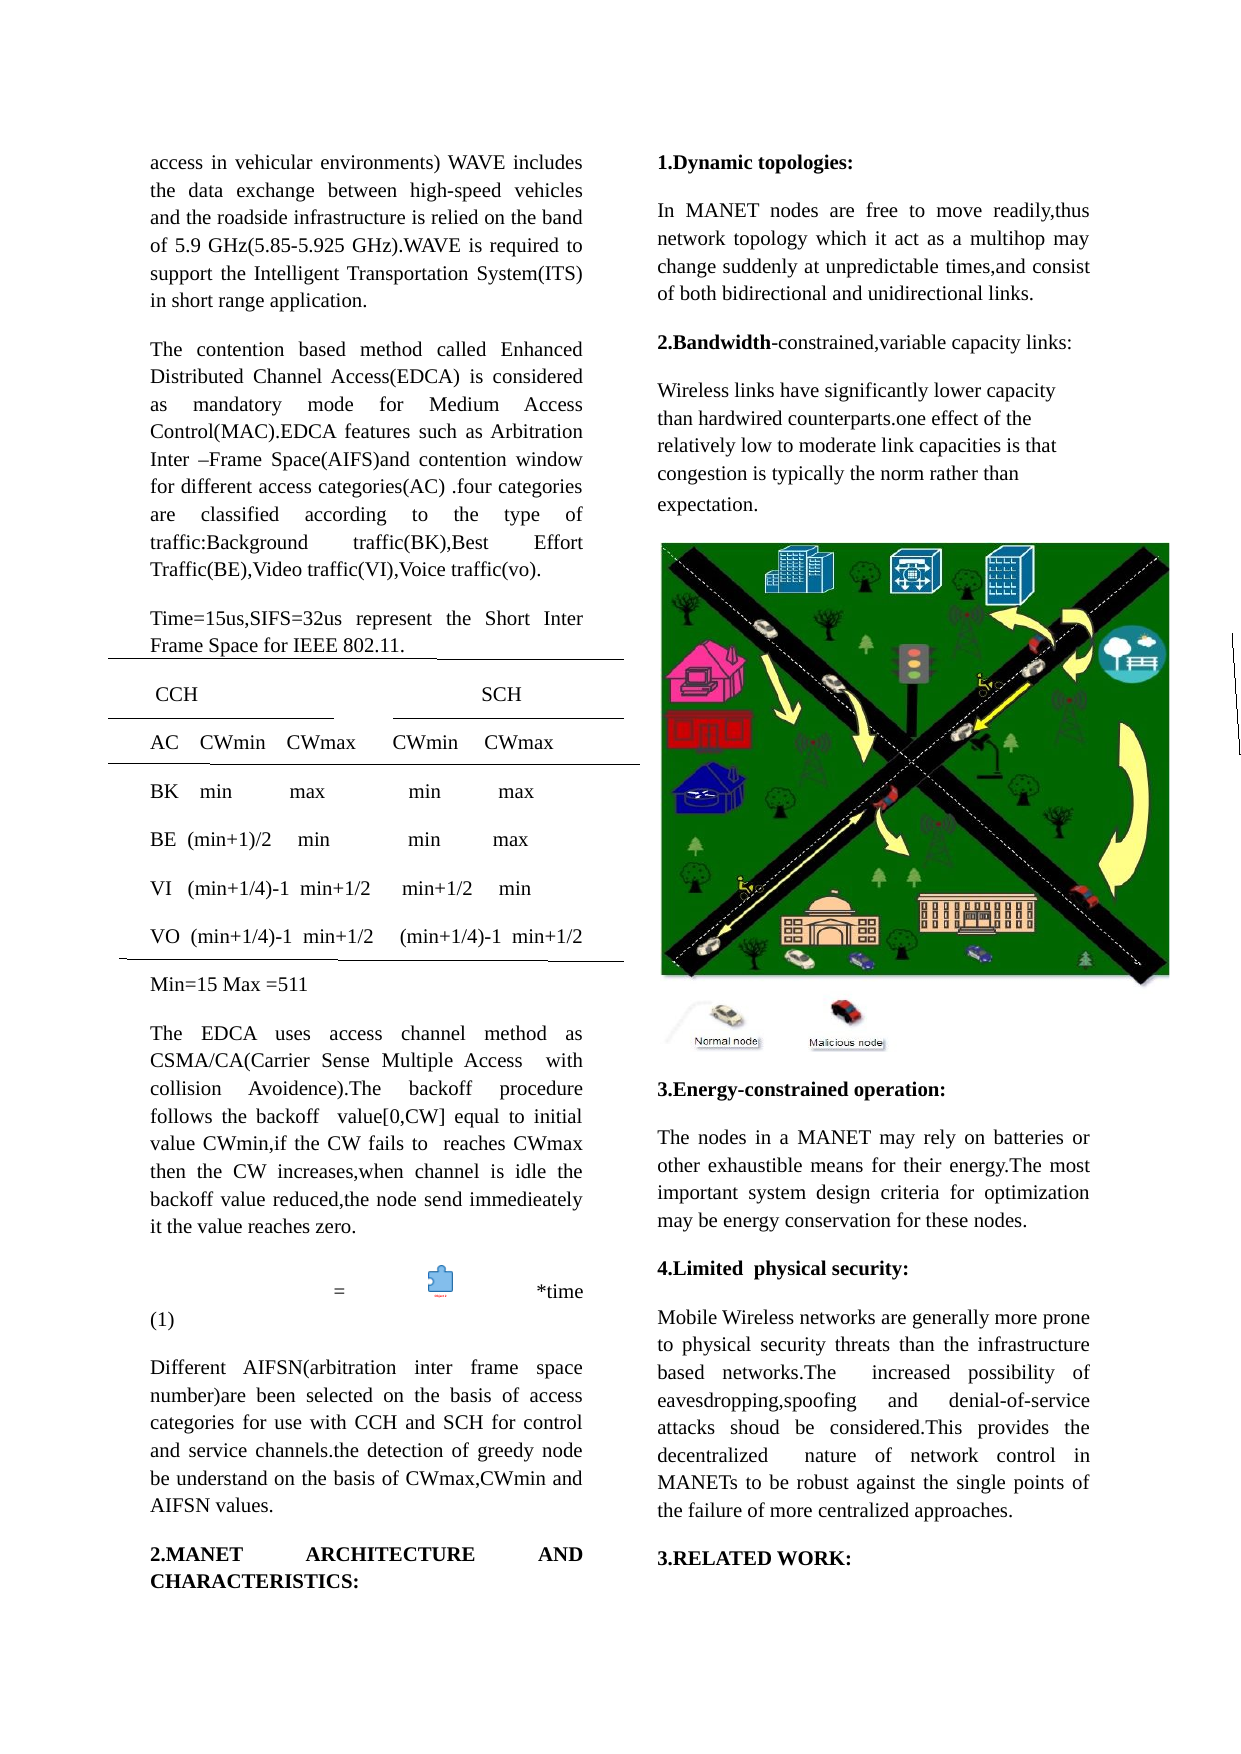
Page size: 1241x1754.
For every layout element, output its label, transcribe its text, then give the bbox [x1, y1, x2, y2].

text VO (min+1/4)-1 min+1/2 (min+1/4)-1 min+1/2 [150, 924, 583, 948]
text =*time (1) [150, 1262, 583, 1331]
text 1.Dynamic topologies: [657, 150, 1090, 174]
text In MANET nodes are free to move readily,thus network topology which it act as a multihop may change suddenly at unpredictable times,and consist of both bidirectional and unidirectional links. [657, 198, 1090, 305]
text 3.Energy-constrained operation: [657, 1077, 1090, 1101]
text Time=15us,SIFS=32us represent the Short Inter Frame Space for IEEE 802.11. [150, 606, 583, 657]
text CCH SCH [150, 682, 583, 706]
text access in vehicular environments) WAVE includes the data exchange between high-speed vehicles and the roadside infrastructure is relied on the band of 5.9 GHz(5.85-5.925 GHz).WAVE is required to support the Intelligent Transportation System(ITS) in short range application. [150, 150, 583, 312]
text The nodes in a MANET may rely on batteries or other exhaustible means for their energy.The most important system design criteria for optimization may be energy conservation for these nodes. [657, 1125, 1090, 1232]
text VI (min+1/4)-1 min+1/2 min+1/2 min [150, 876, 583, 899]
text 2.Bandwidth-constrained,variable capacity links: [657, 330, 1090, 354]
text The contention based method called Enhanced Distributed Channel Access(EDCA) is considered as mandatory mode for Medium Access Control(MAC).EDCA features such as Arbitration Inter –Frame Space(AIFS)and contention window for different access categories(AC) .four categories are classified according to the type of traffic:Background traffic(BK),Best Effort Traffic(BE),Video traffic(VI),Voice traffic(vo). [150, 336, 583, 581]
text 3.RELATED WORK: [657, 1546, 1090, 1570]
text AC CWmin CWmax CWmin CWmax [150, 730, 583, 754]
text 4.Limited physical security: [657, 1256, 1090, 1280]
text 2.MANET ARCHITECTURE AND CHARACTERISTICS: [150, 1541, 583, 1593]
text Min=15 Max =511 [150, 972, 583, 996]
text BK min max min max [150, 779, 583, 803]
text BE (min+1)/2 min min max [150, 827, 583, 851]
text The EDCA uses access channel method as CSMA/CA(Carrier Sense Multiple Access with collision Avoidence).The backoff procedure follows the backoff value[0,CW] equal to initial value CWmin,if the CW fails to reaches CWmax then the CW increases,when channel is idle the backoff value reduced,the node send immedieately it the value reaches zero. [150, 1021, 583, 1238]
picture [660, 542, 1170, 1052]
text Mobile Wireless networks are generally more prone to physical security threats than the infrastructure based networks.The increased possibility of eavesdropping,spoofing and denial-of-service attacks shoud be considered.This provides the decentralized nature of network control in MANETs to be robust against the single points of the failure of more centralized approaches. [657, 1305, 1090, 1522]
text Wireless links have significantly lower capacity than hardwired counterparts.one effect of the relatively low to moderate link capacities is that congestion is typically the norm rather than expectation. [657, 378, 1090, 517]
text Different AIFSN(arbitration inter frame space number)are been selected on the basis of access categories for use with CCH and SCH for control and service channels.the detection of greedy node be understand on the basis of CWmax,CWmin and AIFSN values. [150, 1355, 583, 1517]
